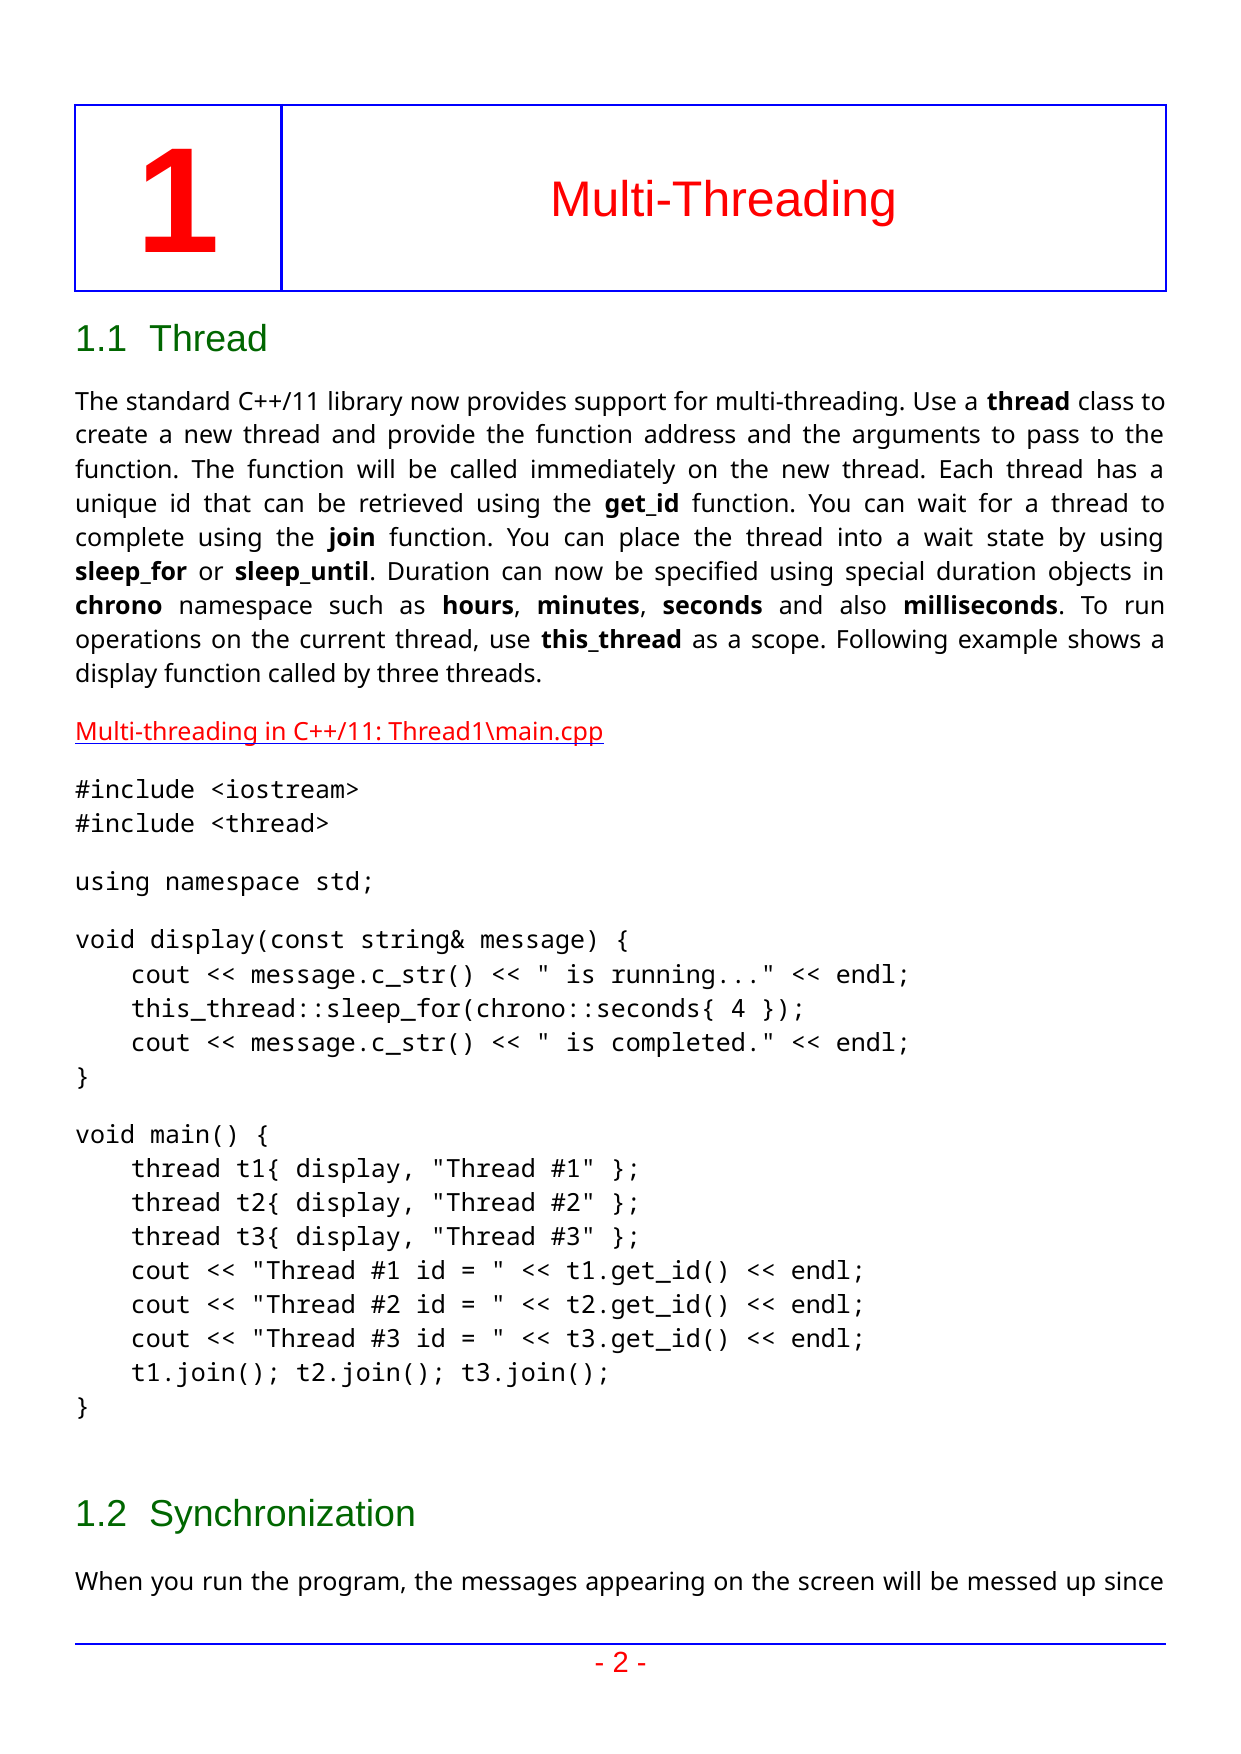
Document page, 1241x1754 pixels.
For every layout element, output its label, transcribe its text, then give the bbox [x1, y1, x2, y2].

text thread t3{ display, "Thread #3" }; [75, 1219, 1166, 1253]
text cout << "Thread #3 id = " << t3.get_id() << endl; [75, 1321, 1166, 1355]
text cout << message.c_str() << " is running..." << endl; [75, 956, 1166, 990]
text this_thread::sleep_for(chrono::seconds{ 4 }); [75, 990, 1166, 1024]
text When you run the program, the messages appearing on the screen will be messed up since [75, 1563, 1166, 1597]
text 1.2 Synchronization [75, 1491, 1166, 1534]
text cout << "Thread #2 id = " << t2.get_id() << endl; [75, 1287, 1166, 1321]
text void display(const string& message) { [75, 922, 1166, 956]
text The standard C++/11 library now provides support for multi-threading. Use a thread class to create a new thread and provide the function address and the arguments to pass to the function. The function will be called immediately on the new thread. Each thread has a unique id that can be retrieved using the get_id function. You can wait for a thread to complete using the join function. You can place the thread into a wait state by using sleep_for or sleep_until. Duration can now be specified using special duration objects in chrono namespace such as hours, minutes, seconds and also milliseconds. To run operations on the current thread, use this_thread as a scope. Following example shows a display function called by three threads. [75, 383, 1166, 690]
text cout << message.c_str() << " is completed." << endl; [75, 1024, 1166, 1058]
text thread t1{ display, "Thread #1" }; [75, 1151, 1166, 1185]
text 1.1 Thread [75, 316, 1166, 359]
table_header 1 [76, 106, 280, 290]
text } [75, 1058, 1166, 1092]
text cout << "Thread #1 id = " << t1.get_id() << endl; [75, 1253, 1166, 1287]
text using namespace std; [75, 864, 1166, 898]
text #include <thread> [75, 806, 1166, 840]
text void main() { [75, 1117, 1166, 1151]
text t1.join(); t2.join(); t3.join(); [75, 1355, 1166, 1389]
text } [75, 1389, 1166, 1423]
text thread t2{ display, "Thread #2" }; [75, 1185, 1166, 1219]
table_header Multi-Threading [283, 106, 1165, 290]
text Multi-threading in C++/11: Thread1\main.cpp [75, 714, 1166, 748]
text #include <iostream> [75, 772, 1166, 806]
